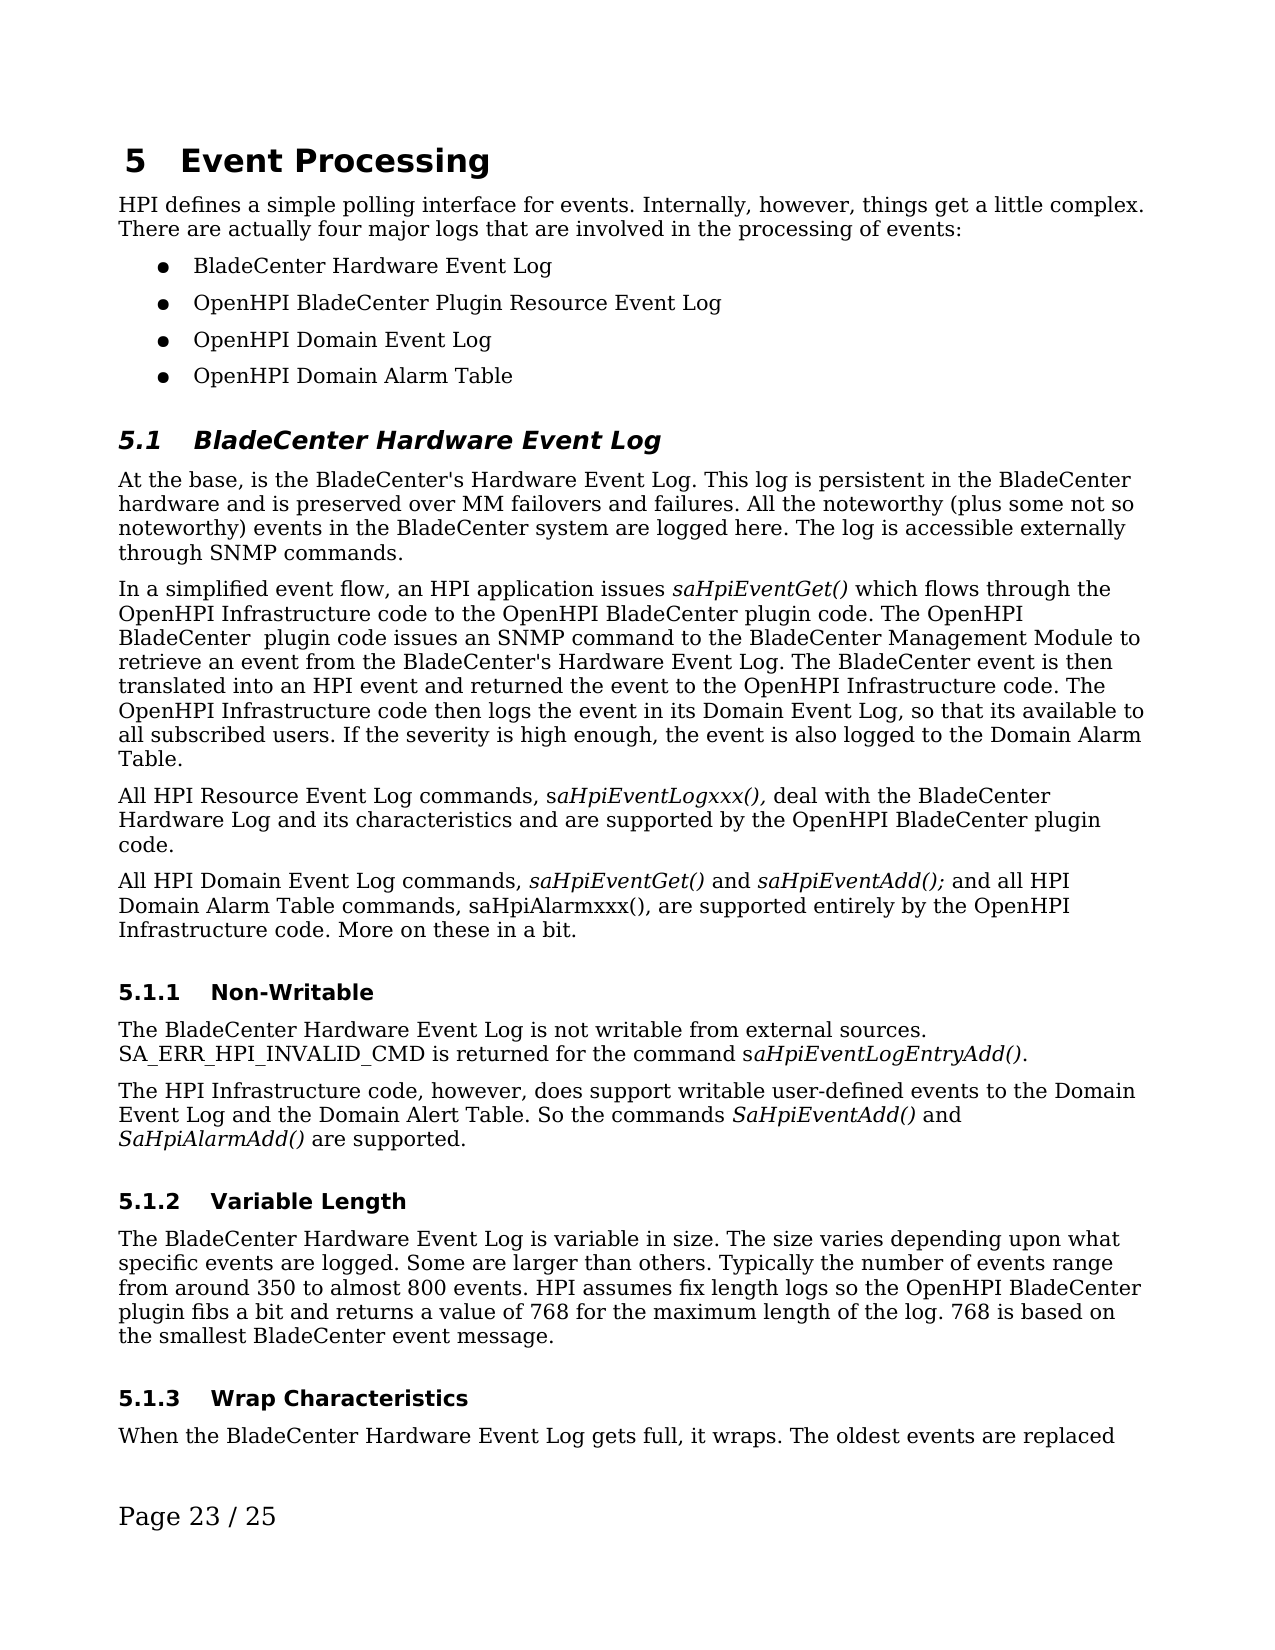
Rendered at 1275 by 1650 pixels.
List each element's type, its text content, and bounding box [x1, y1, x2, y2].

list OpenHPI Domain Event Log [156, 328, 1157, 352]
subtitle Non-Writable [118, 980, 1157, 1005]
subtitle BladeCenter Hardware Event Log [118, 426, 1157, 455]
text The BladeCenter Hardware Event Log is variable in size. The size varies depending upon what specific events are logged. Some are larger than others. Typically the number of events range from around 350 to almost 800 events. HPI assumes fix length logs so the OpenHPI BladeCenter plugin fibs a bit and returns a value of 768 for the maximum length of the log. 768 is based on the smallest BladeCenter event message. [118, 1227, 1157, 1348]
list OpenHPI BladeCenter Plugin Resource Event Log [156, 291, 1157, 315]
text All HPI Domain Event Log commands, saHpiEventGet() and saHpiEventAdd(); and all HPI Domain Alarm Table commands, saHpiAlarmxxx(), are supported entirely by the OpenHPI Infrastructure code. More on these in a bit. [118, 869, 1157, 942]
subtitle Variable Length [118, 1189, 1157, 1214]
list BladeCenter Hardware Event Log [156, 254, 1157, 278]
text At the base, is the BladeCenter's Hardware Event Log. This log is persistent in the BladeCenter hardware and is preserved over MM failovers and failures. All the noteworthy (plus some not so noteworthy) events in the BladeCenter system are logged here. The log is accessible externally through SNMP commands. [118, 468, 1157, 565]
list OpenHPI Domain Alarm Table [156, 364, 1157, 389]
text HPI defines a simple polling interface for events. Internally, however, things get a little complex. There are actually four major logs that are involved in the processing of events: [118, 193, 1157, 242]
text The HPI Infrastructure code, however, does support writable user-defined events to the Domain Event Log and the Domain Alert Table. So the commands SaHpiEventAdd() and SaHpiAlarmAdd() are supported. [118, 1079, 1157, 1152]
text The BladeCenter Hardware Event Log is not writable from external sources. SA_ERR_HPI_INVALID_CMD is returned for the command saHpiEventLogEntryAdd(). [118, 1018, 1157, 1066]
text All HPI Resource Event Log commands, saHpiEventLogxxx(), deal with the BladeCenter Hardware Log and its characteristics and are supported by the OpenHPI BladeCenter plugin code. [118, 784, 1157, 857]
text In a simplified event flow, an HPI application issues saHpiEventGet() which flows through the OpenHPI Infrastructure code to the OpenHPI BladeCenter plugin code. The OpenHPI BladeCenter plugin code issues an SNMP command to the BladeCenter Management Module to retrieve an event from the BladeCenter's Hardware Event Log. The BladeCenter event is then translated into an HPI event and returned the event to the OpenHPI Infrastructure code. The OpenHPI Infrastructure code then logs the event in its Domain Event Log, so that its available to all subscribed users. If the severity is high enough, the event is also logged to the Domain Alarm Table. [118, 577, 1157, 772]
subtitle Wrap Characteristics [118, 1386, 1157, 1411]
subtitle Event Processing [118, 143, 1157, 181]
text When the BladeCenter Hardware Event Log gets full, it wraps. The oldest events are replaced [118, 1424, 1157, 1448]
